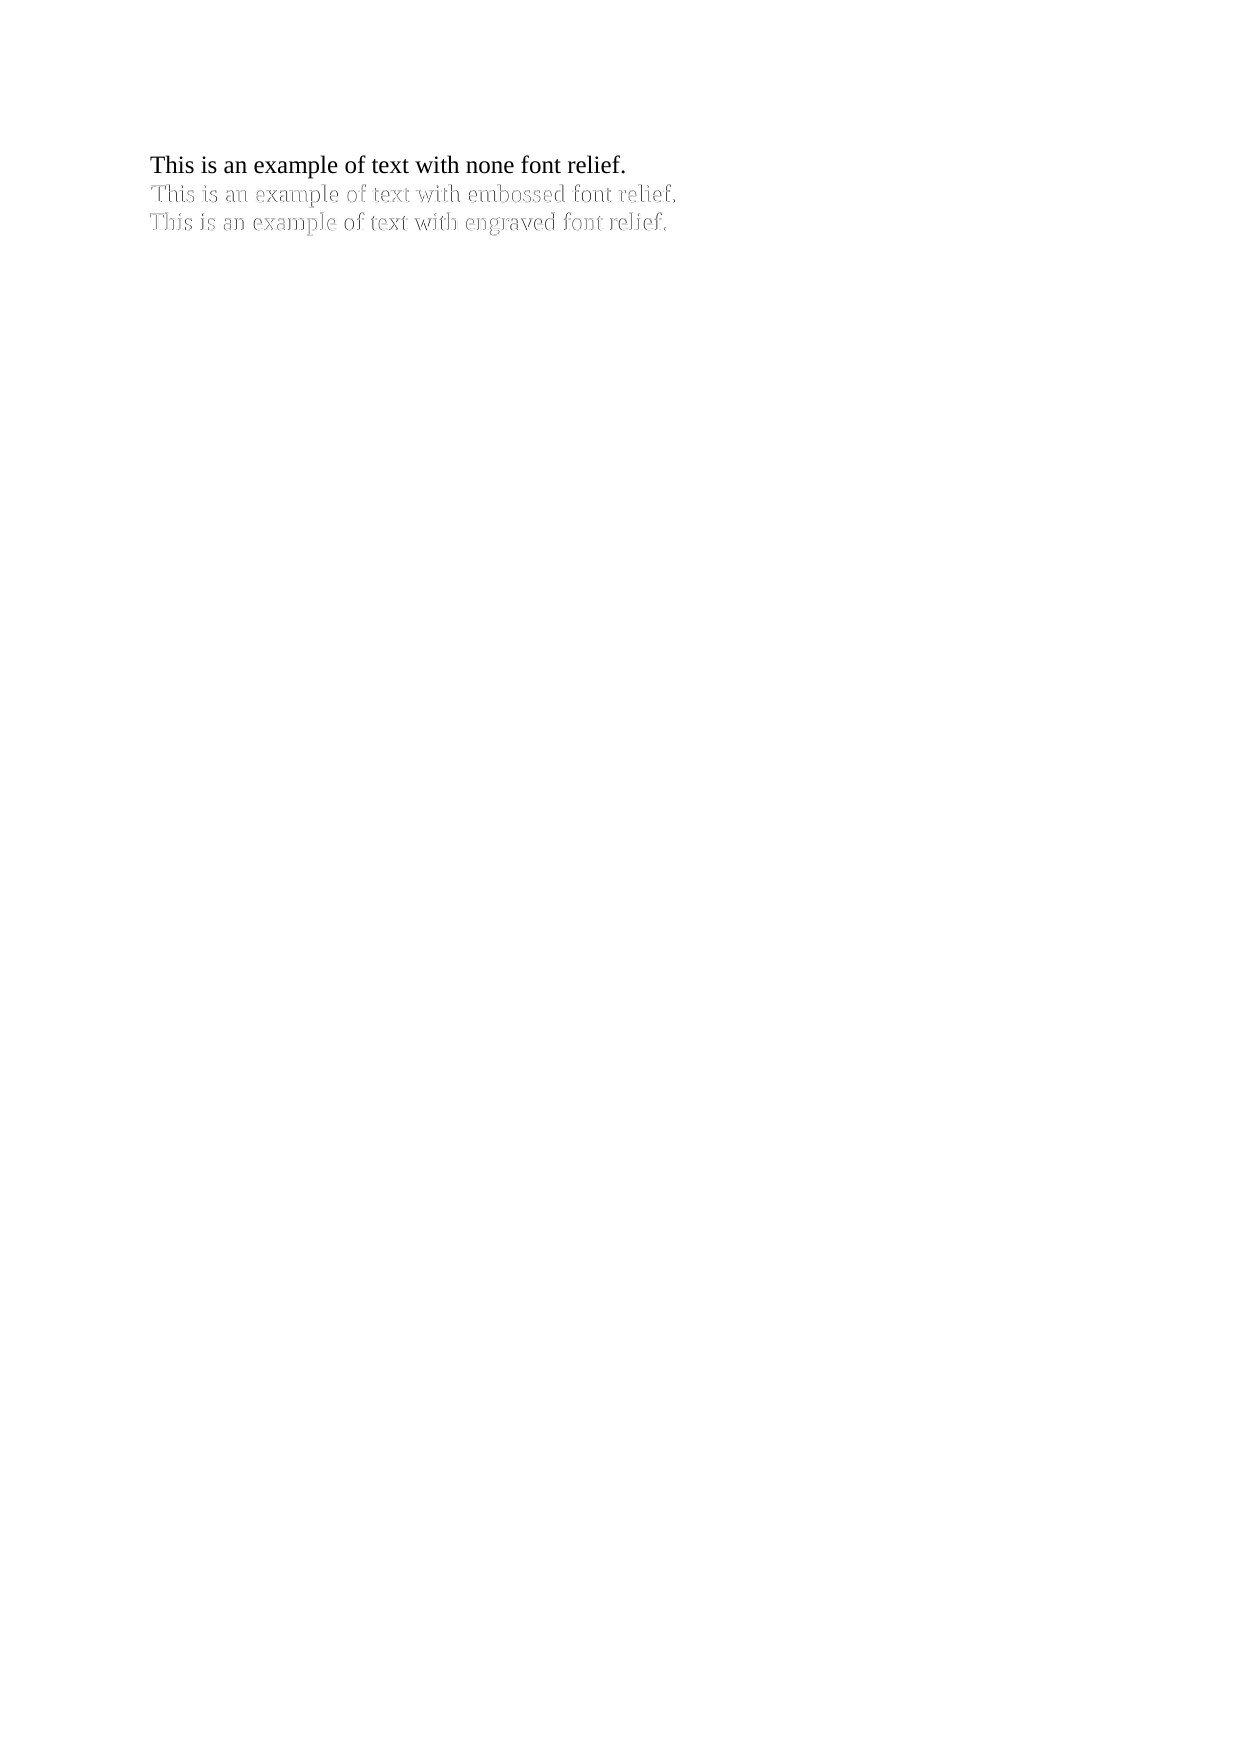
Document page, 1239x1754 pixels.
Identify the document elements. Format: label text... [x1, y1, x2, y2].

text This is an example of text with embossed font relief. [150, 179, 1089, 207]
text This is an example of text with engraved font relief. [150, 207, 1089, 236]
text This is an example of text with none font relief. [150, 150, 1089, 179]
